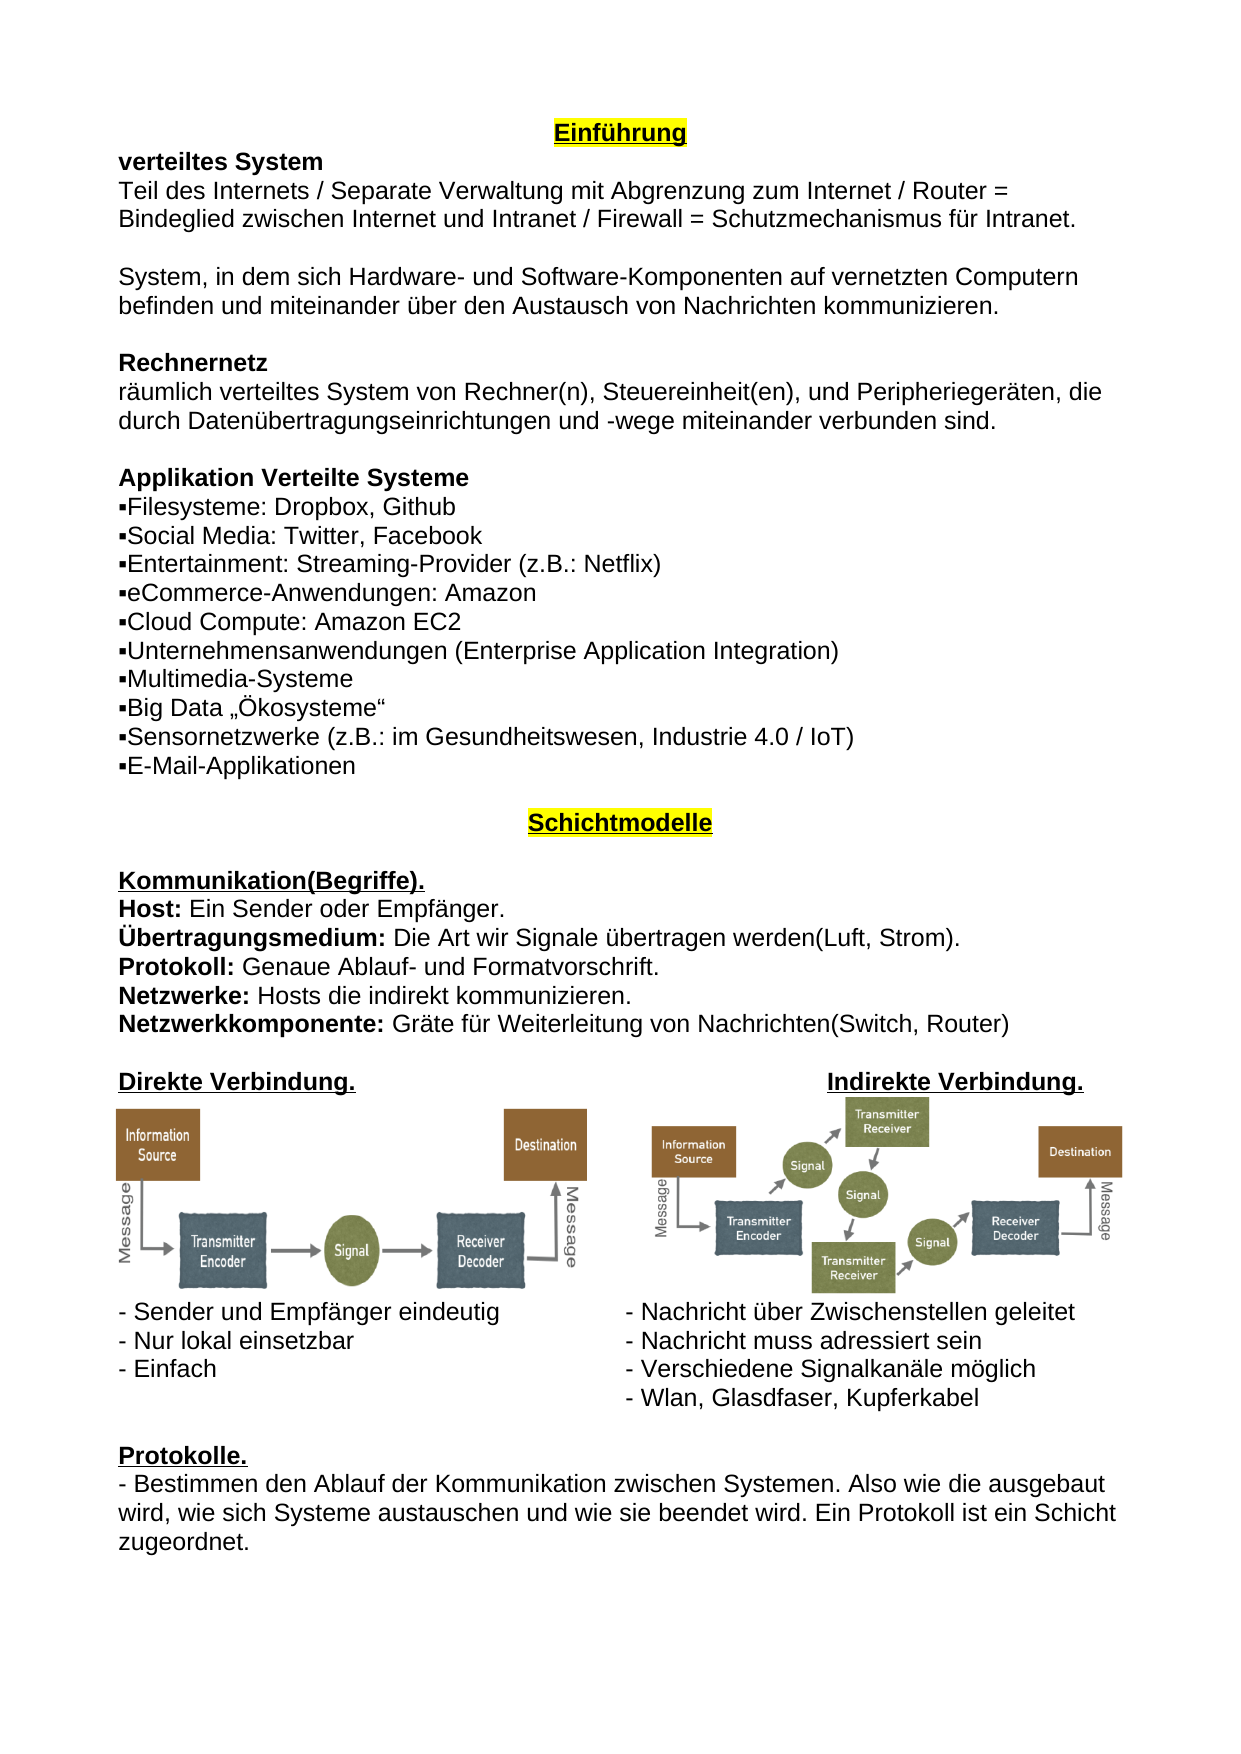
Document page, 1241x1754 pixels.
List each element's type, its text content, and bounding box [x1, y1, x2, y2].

text Direkte Verbindung. Indirekte Verbindung. [118, 1067, 1122, 1096]
text ▪Big Data „Ökosysteme“ [118, 693, 1122, 722]
text ▪Entertainment: Streaming-Provider (z.B.: Netflix) [118, 549, 1122, 578]
text Übertragungsmedium: Die Art wir Signale übertragen werden(Luft, Strom). [118, 923, 1122, 952]
text Rechnernetz [118, 348, 1122, 377]
text räumlich verteiltes System von Rechner(n), Steuereinheit(en), und Peripheriegeräten, die durch Datenübertragungseinrichtungen und -wege miteinander verbunden sind. [118, 377, 1122, 434]
text Protokolle. [118, 1441, 1122, 1469]
text Schichtmodelle [118, 808, 1122, 837]
text Applikation Verteilte Systeme [118, 463, 1122, 492]
text ▪Cloud Compute: Amazon EC2 [118, 607, 1122, 636]
text Einführung [118, 118, 1122, 147]
text Netzwerke: Hosts die indirekt kommunizieren. [118, 981, 1122, 1009]
text ▪Multimedia-Systeme [118, 664, 1122, 693]
text ▪eCommerce-Anwendungen: Amazon [118, 578, 1122, 607]
text ▪Filesysteme: Dropbox, Github [118, 492, 1122, 521]
text ▪E-Mail-Applikationen [118, 751, 1122, 779]
text Kommunikation(Begriffe). [118, 866, 1122, 894]
text System, in dem sich Hardware- und Software-Komponenten auf vernetzten Computern befinden und miteinander über den Austausch von Nachrichten kommunizieren. [118, 262, 1122, 319]
text Host: Ein Sender oder Empfänger. [118, 894, 1122, 923]
text Teil des Internets / Separate Verwaltung mit Abgrenzung zum Internet / Router = Bindeglied zwischen Internet und Intranet / Firewall = Schutzmechanismus für Intranet. [118, 176, 1122, 233]
text Netzwerkkomponente: Gräte für Weiterleitung von Nachrichten(Switch, Router) [118, 1009, 1122, 1038]
text - Bestimmen den Ablauf der Kommunikation zwischen Systemen. Also wie die ausgebaut wird, wie sich Systeme austauschen und wie sie beendet wird. Ein Protokoll ist ein Schicht zugeordnet. [118, 1469, 1122, 1556]
picture [651, 1097, 1127, 1295]
text - Sender und Empfänger eindeutig - Nachricht über Zwischenstellen geleitet [118, 1297, 1122, 1326]
text - Nur lokal einsetzbar - Nachricht muss adressiert sein [118, 1326, 1122, 1354]
picture [114, 1108, 587, 1289]
text Protokoll: Genaue Ablauf- und Formatvorschrift. [118, 952, 1122, 981]
text ▪Sensornetzwerke (z.B.: im Gesundheitswesen, Industrie 4.0 / IoT) [118, 722, 1122, 751]
text - Wlan, Glasdfaser, Kupferkabel [118, 1383, 1122, 1412]
text ▪Unternehmensanwendungen (Enterprise Application Integration) [118, 636, 1122, 664]
text - Einfach - Verschiedene Signalkanäle möglich [118, 1354, 1122, 1383]
text ▪Social Media: Twitter, Facebook [118, 521, 1122, 549]
text verteiltes System [118, 147, 1122, 176]
